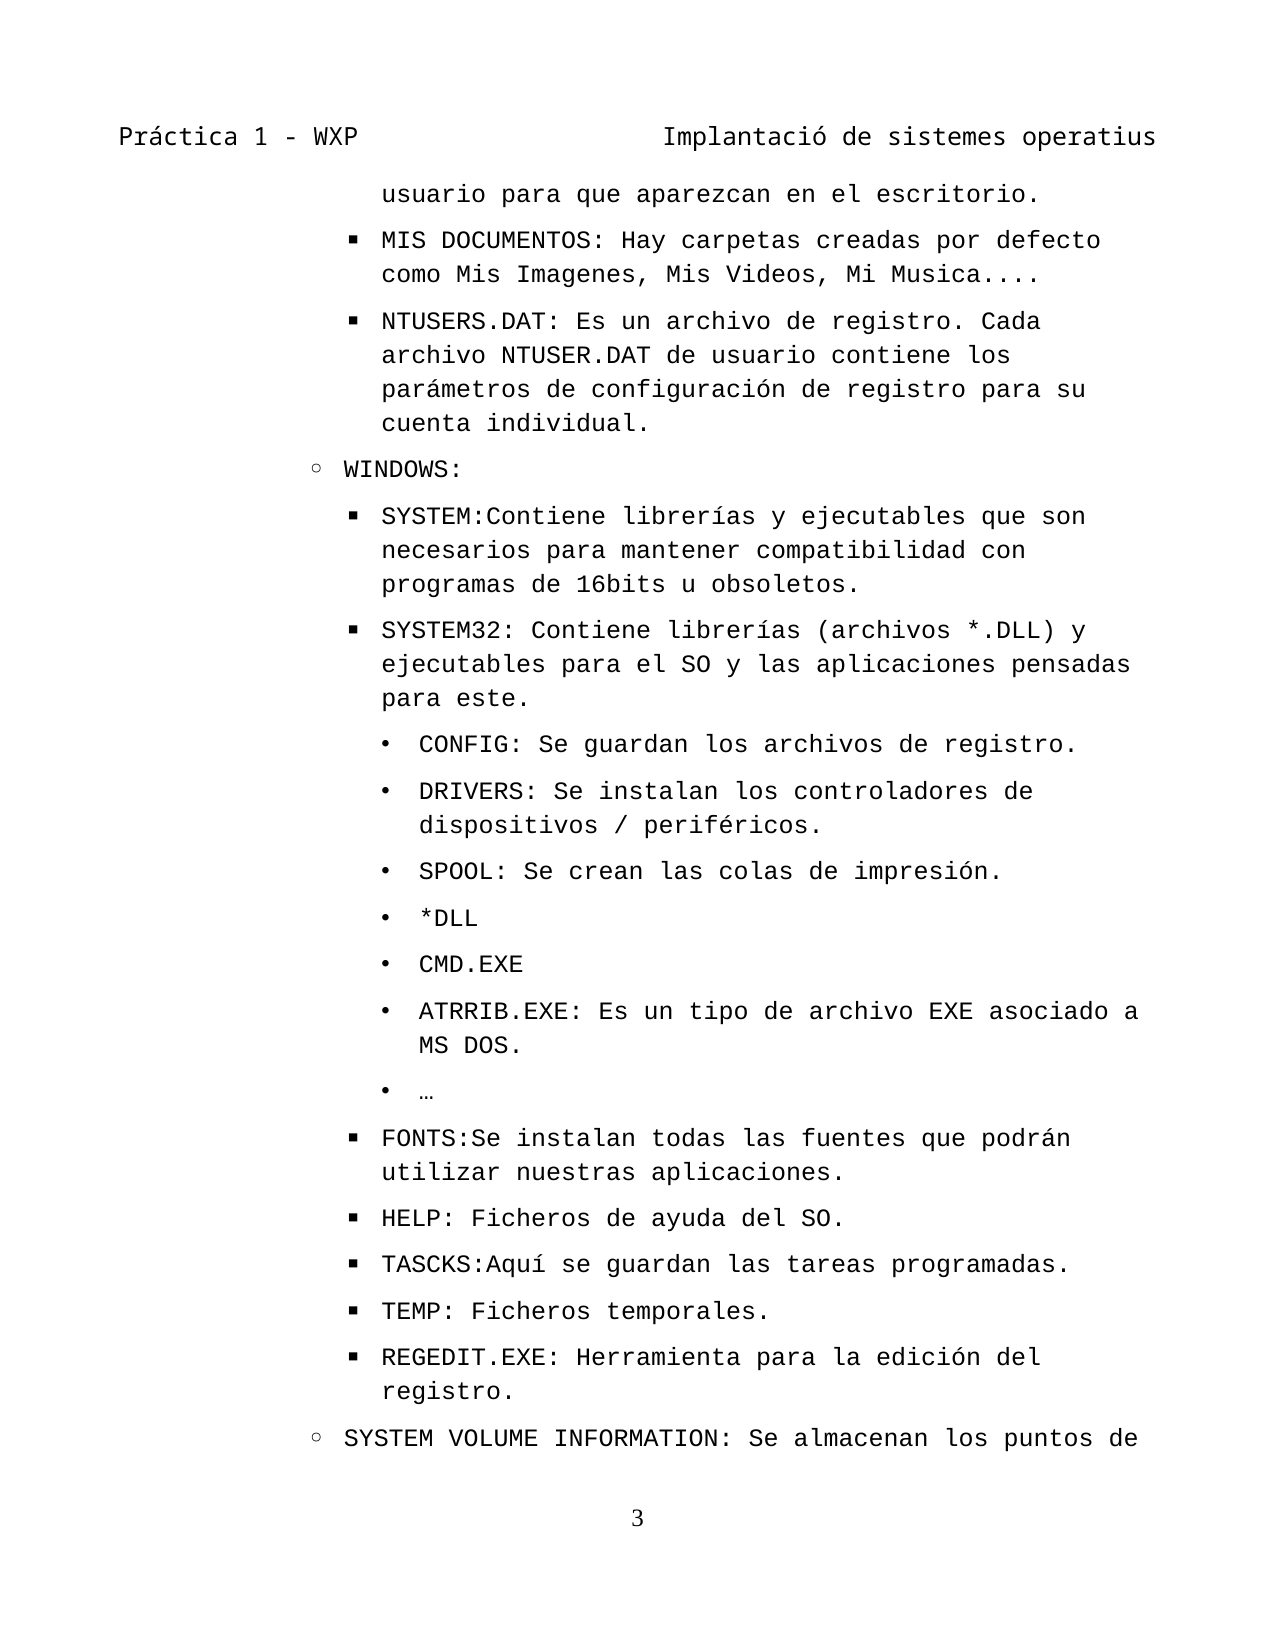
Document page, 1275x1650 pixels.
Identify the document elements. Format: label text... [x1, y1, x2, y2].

list NTUSERS.DAT: Es un archivo de registro. Cada archivo NTUSER.DAT de usuario contiene los parámetros de configuración de registro para su cuenta individual. [343, 308, 1157, 439]
list REGEDIT.EXE: Herramienta para la edición del registro. [343, 1345, 1157, 1407]
list *DLL [381, 905, 1157, 934]
list SYSTEM:Contiene librerías y ejecutables que son necesarios para mantener compatibilidad con programas de 16bits u obsoletos. [343, 503, 1157, 599]
list TASCKS:Aquí se guardan las tareas programadas. [343, 1252, 1157, 1280]
list usuario para que aparezcan en el escritorio. [343, 182, 1157, 210]
list HELP: Ficheros de ayuda del SO. [343, 1206, 1157, 1234]
list SYSTEM VOLUME INFORMATION: Se almacenan los puntos de [306, 1425, 1157, 1454]
list SYSTEM32: Contiene librerías (archivos *.DLL) y ejecutables para el SO y las aplicaciones pensadas para este. [343, 618, 1157, 714]
list CMD.EXE [381, 952, 1157, 980]
list … [381, 1079, 1157, 1107]
list ATRRIB.EXE: Es un tipo de archivo EXE asociado a MS DOS. [381, 998, 1157, 1061]
list CONFIG: Se guardan los archivos de registro. [381, 732, 1157, 760]
list SPOOL: Se crean las colas de impresión. [381, 859, 1157, 887]
list FONTS:Se instalan todas las fuentes que podrán utilizar nuestras aplicaciones. [343, 1125, 1157, 1187]
list WINDOWS: [306, 457, 1157, 485]
list DRIVERS: Se instalan los controladores de dispositivos / periféricos. [381, 778, 1157, 841]
list TEMP: Ficheros temporales. [343, 1298, 1157, 1327]
list MIS DOCUMENTOS: Hay carpetas creadas por defecto como Mis Imagenes, Mis Videos, Mi Musica.... [343, 228, 1157, 290]
